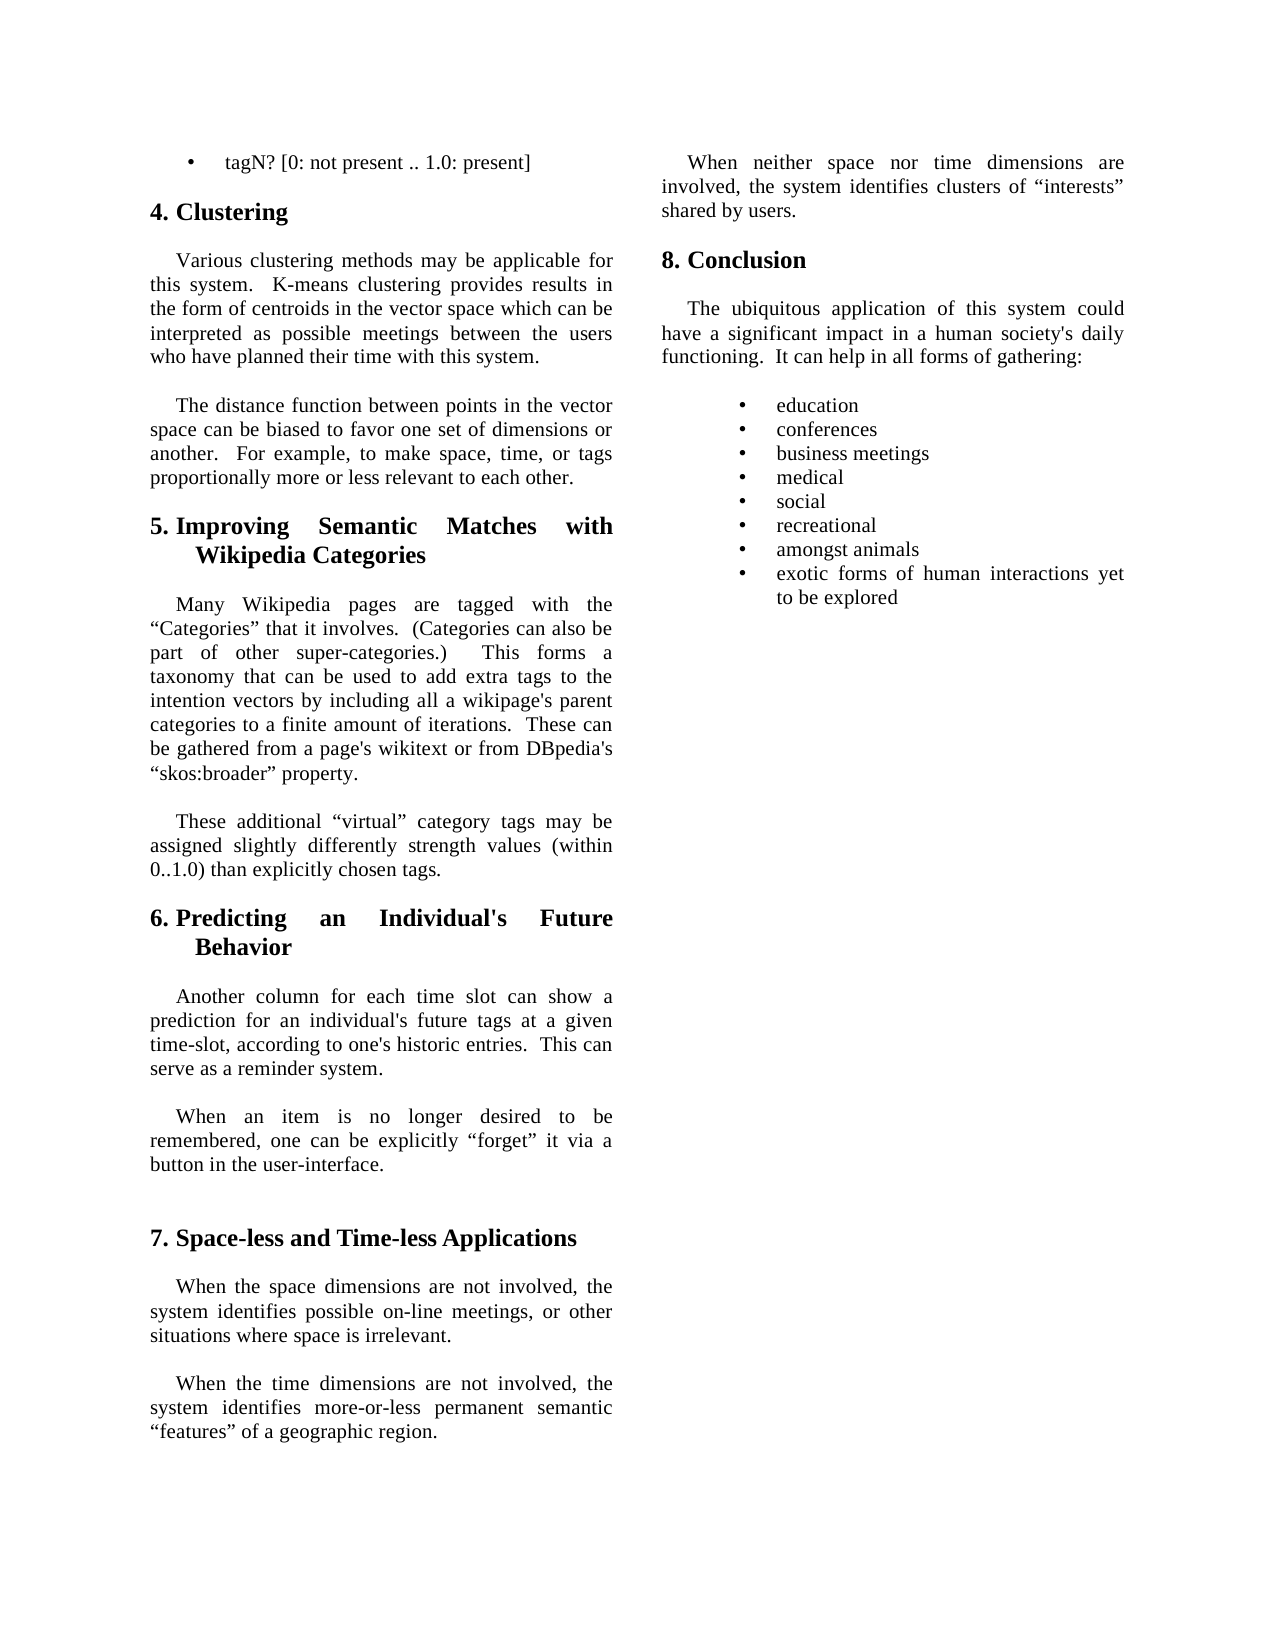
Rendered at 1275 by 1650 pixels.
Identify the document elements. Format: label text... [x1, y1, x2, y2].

list tagN? [0: not present .. 1.0: present] [187, 150, 613, 174]
list recreational [739, 513, 1125, 537]
subtitle Improving Semantic Matches with Wikipedia Categories [150, 511, 613, 569]
list business meetings [739, 441, 1125, 465]
list exotic forms of human interactions yet to be explored [739, 561, 1125, 609]
text When the space dimensions are not involved, the system identifies possible on-line meetings, or other situations where space is irrelevant. [150, 1274, 613, 1347]
text The distance function between points in the vector space can be biased to favor one set of dimensions or another. For example, to make space, time, or tags proportionally more or less relevant to each other. [150, 392, 613, 489]
text These additional “virtual” category tags may be assigned slightly differently strength values (within 0..1.0) than explicitly chosen tags. [150, 808, 613, 881]
text When neither space nor time dimensions are involved, the system identifies clusters of “interests” shared by users. [661, 150, 1125, 222]
subtitle Predicting an Individual's Future Behavior [150, 903, 613, 961]
list conferences [739, 417, 1125, 441]
subtitle Space-less and Time-less Applications [150, 1223, 613, 1252]
text Various clustering methods may be applicable for this system. K-means clustering provides results in the form of centroids in the vector space which can be interpreted as possible meetings between the users who have planned their time with this system. [150, 248, 613, 368]
text The ubiquitous application of this system could have a significant impact in a human society's daily functioning. It can help in all forms of gathering: [661, 296, 1125, 368]
list education [739, 392, 1125, 417]
text Many Wikipedia pages are tagged with the “Categories” that it involves. (Categories can also be part of other super-categories.) This forms a taxonomy that can be used to add extra tags to the intention vectors by including all a wikipage's parent categories to a finite amount of iterations. These can be gathered from a page's wikitext or from DBpedia's “skos:broader” property. [150, 592, 613, 784]
text Another column for each time slot can show a prediction for an individual's future tags at a given time-slot, according to one's historic entries. This can serve as a reminder system. [150, 984, 613, 1080]
list amongst animals [739, 537, 1125, 561]
subtitle Conclusion [661, 245, 1125, 274]
subtitle Clustering [150, 197, 613, 226]
list social [739, 489, 1125, 513]
text When an item is no longer desired to be remembered, one can be explicitly “forget” it via a button in the user-interface. [150, 1104, 613, 1176]
text When the time dimensions are not involved, the system identifies more-or-less permanent semantic “features” of a geographic region. [150, 1371, 613, 1443]
list medical [739, 465, 1125, 489]
